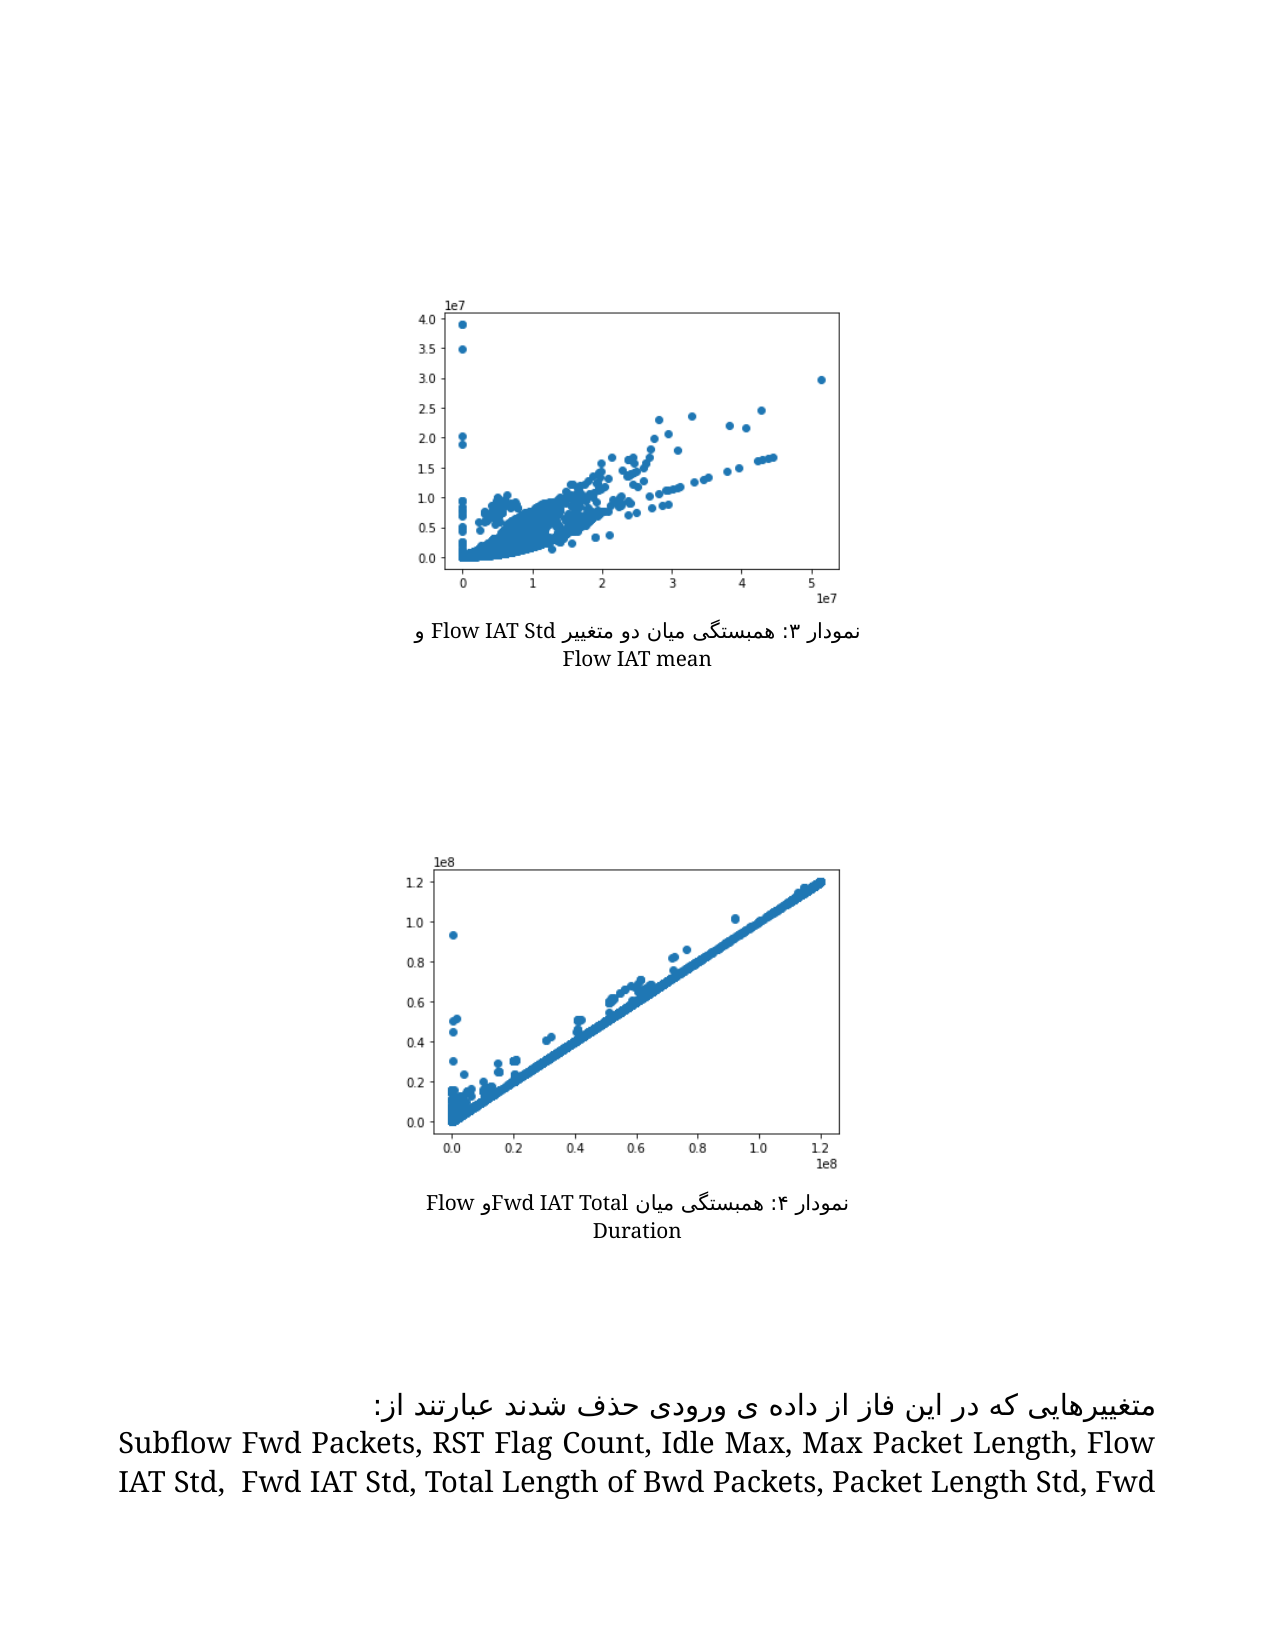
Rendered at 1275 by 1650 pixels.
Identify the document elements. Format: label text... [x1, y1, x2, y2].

text نمودار ۴: همبستگی میان Fwd IAT Totalو Flow Duration [402, 1188, 873, 1245]
text نمودار ۳: همبستگی میان دو متغییر Flow IAT Std و Flow IAT mean [408, 616, 867, 673]
picture [402, 845, 873, 1188]
text متغییرهایی که در این فاز از داده ی ورودی حذف شدند عبارتند از: [118, 1388, 1157, 1422]
picture [408, 289, 867, 616]
text Subflow Fwd Packets, RST Flag Count, Idle Max, Max Packet Length, Flow IAT Std, Fwd IAT Std, Total Length of Bwd Packets, Packet Length Std, Fwd [118, 1422, 1157, 1501]
